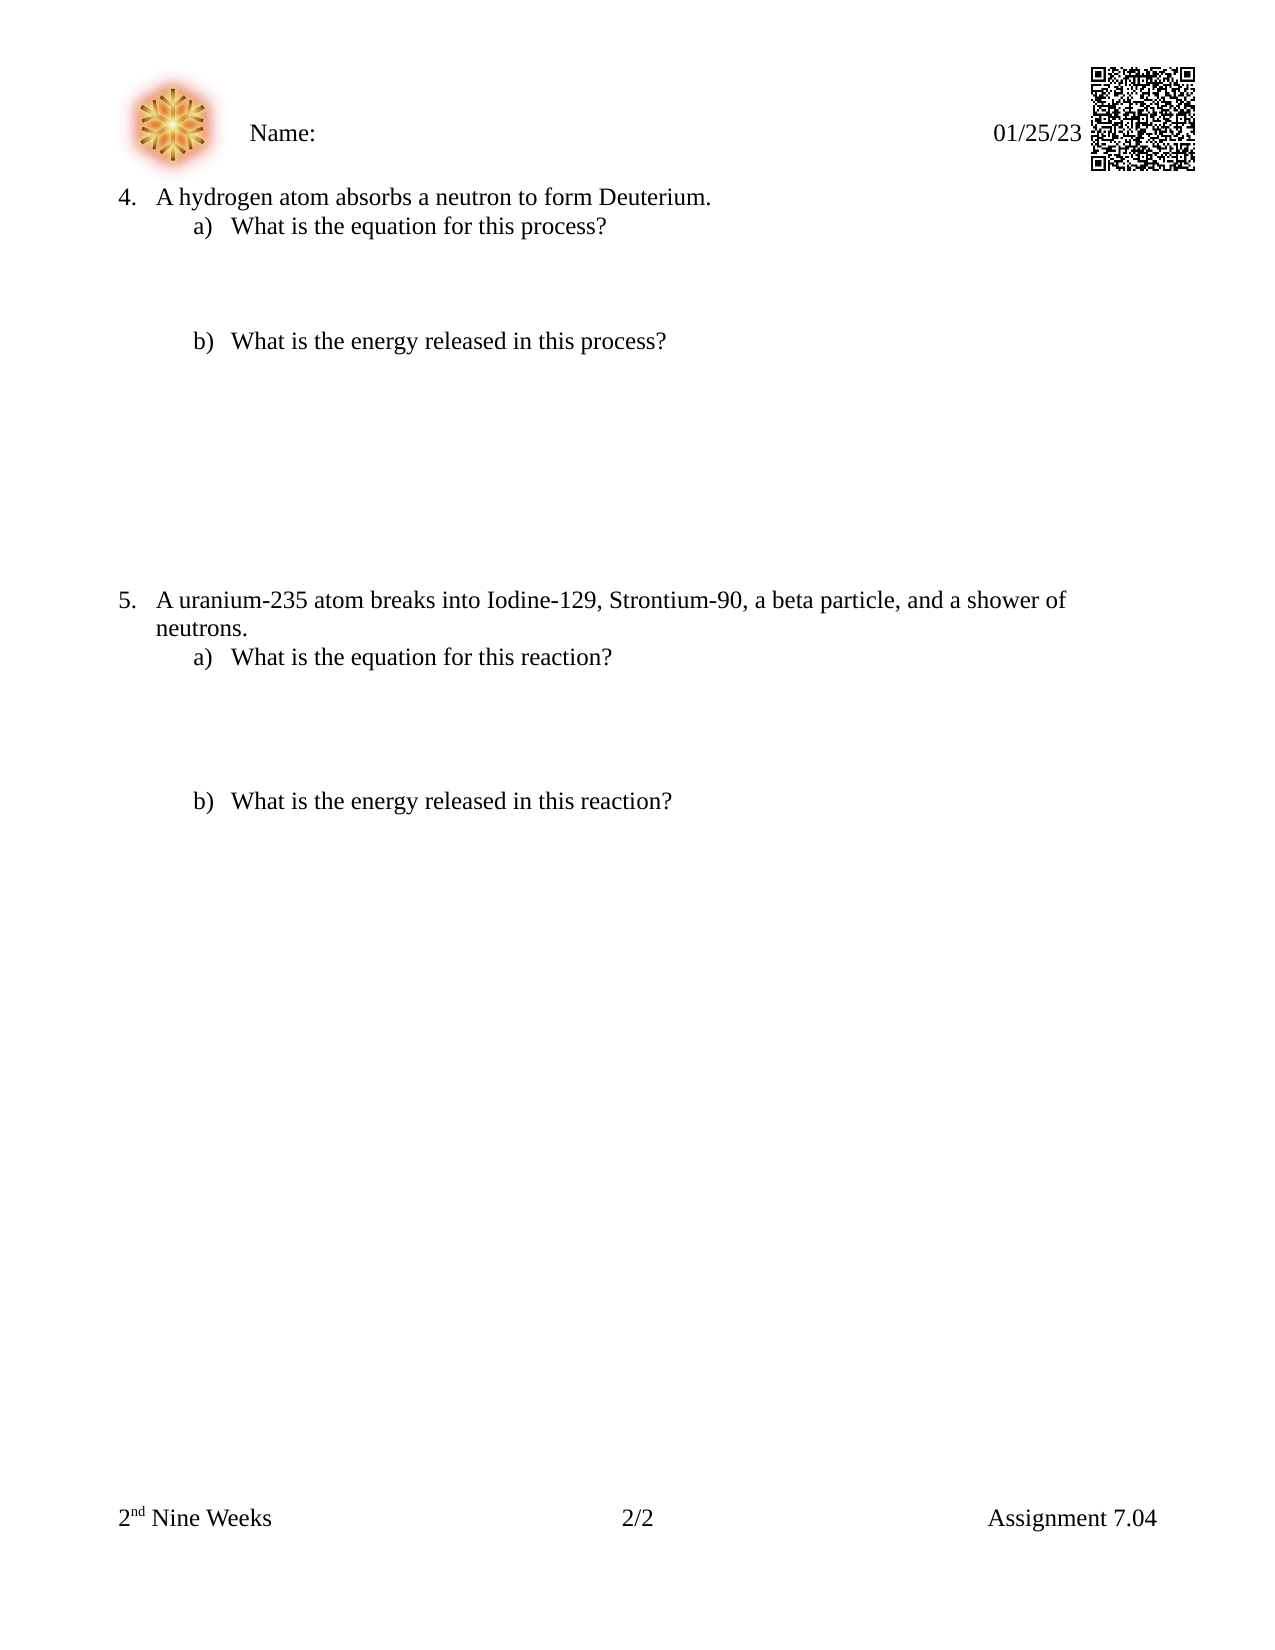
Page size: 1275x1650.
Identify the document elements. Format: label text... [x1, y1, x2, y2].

list A hydrogen atom absorbs a neutron to form Deuterium. [118, 176, 1157, 211]
list What is the equation for this process? [193, 211, 1157, 240]
list What is the energy released in this process? [193, 326, 1157, 355]
list A uranium-235 atom breaks into Iodine-129, Strontium-90, a beta particle, and a shower of neutrons. [118, 585, 1157, 642]
picture [1082, 58, 1203, 179]
picture [116, 66, 229, 183]
list What is the equation for this reaction? [193, 642, 1157, 671]
list What is the energy released in this reaction? [193, 786, 1157, 815]
